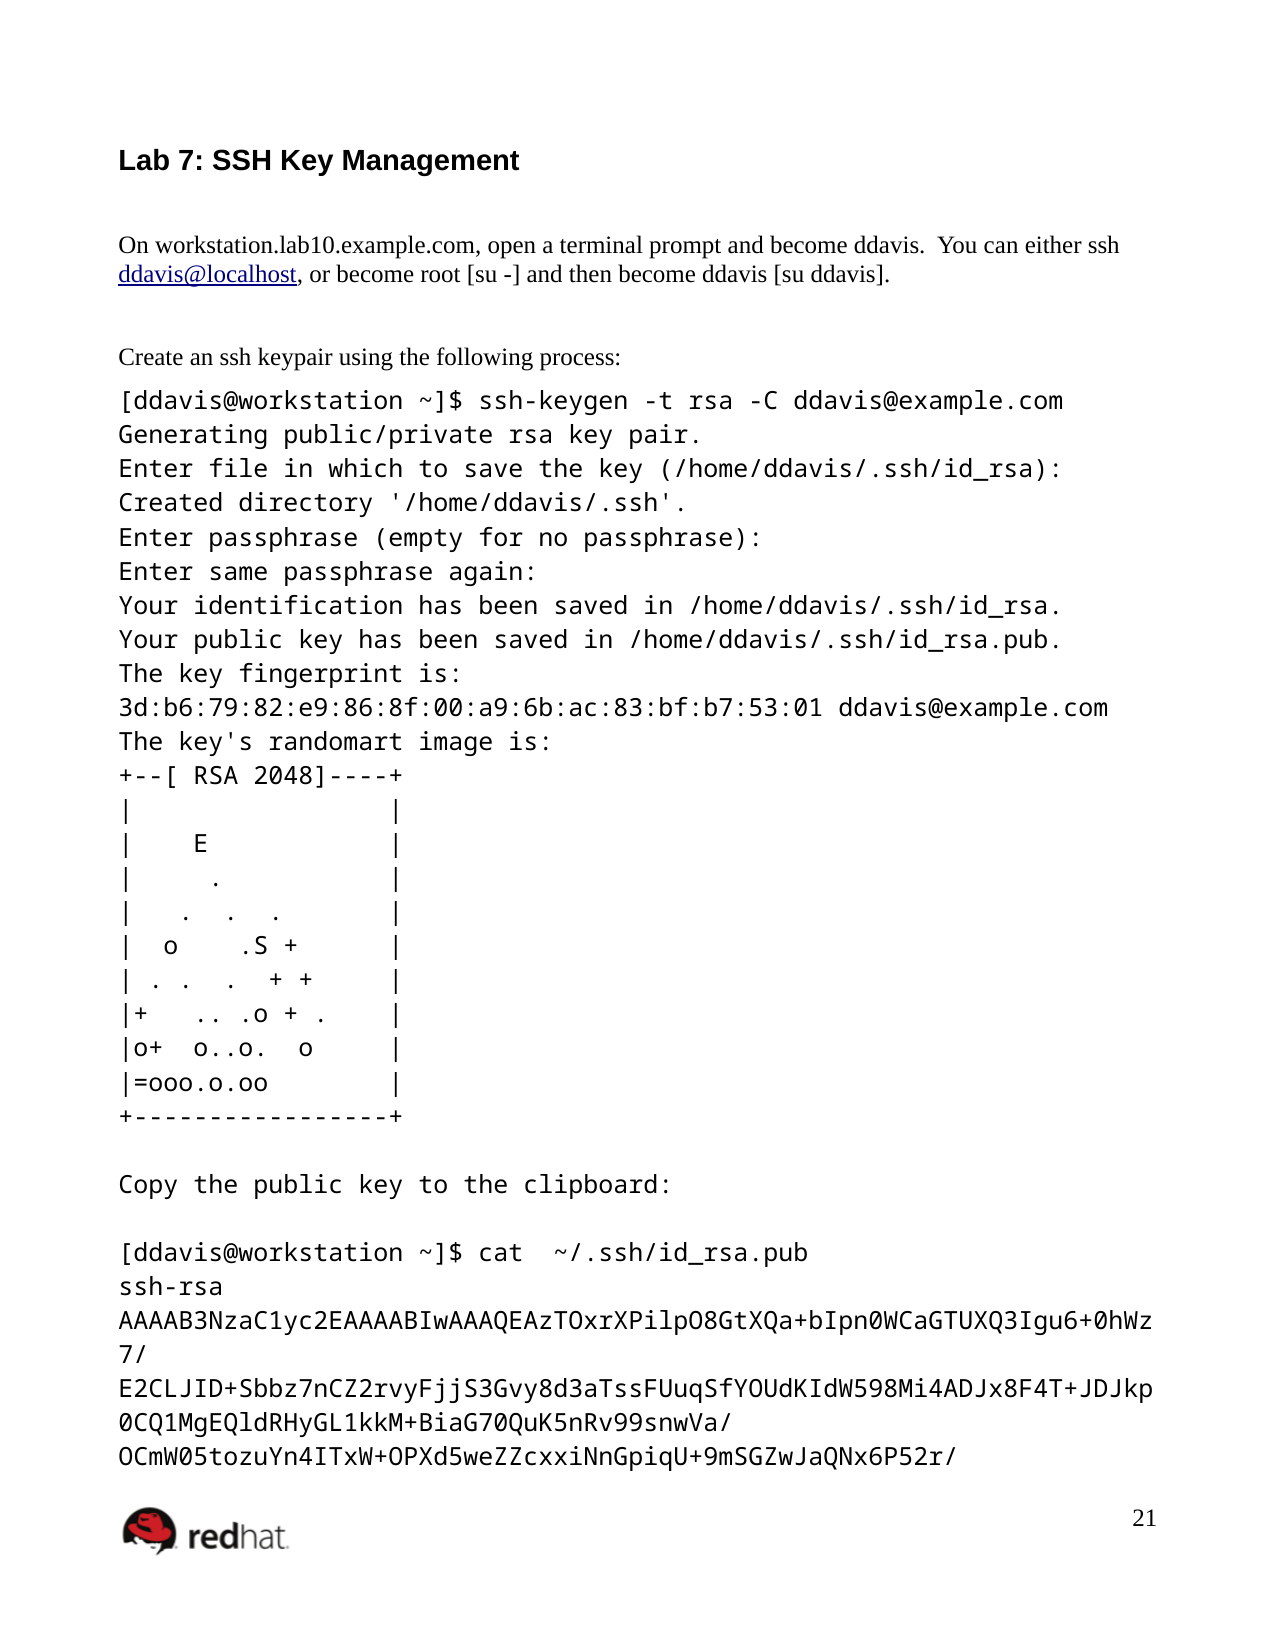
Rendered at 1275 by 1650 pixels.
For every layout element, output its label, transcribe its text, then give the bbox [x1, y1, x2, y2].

subtitle |+ .. .o + . | [118, 996, 1157, 1030]
subtitle +-----------------+ [118, 1098, 1157, 1132]
subtitle | . . . | [118, 894, 1157, 928]
subtitle Enter same passphrase again: [118, 553, 1157, 587]
subtitle ssh-rsa AAAAB3NzaC1yc2EAAAABIwAAAQEAzTOxrXPilpO8GtXQa+bIpn0WCaGTUXQ3Igu6+0hWz7/E2CLJID+Sbbz7nCZ2rvyFjjS3Gvy8d3aTssFUuqSfYOUdKIdW598Mi4ADJx8F4T+JDJkp0CQ1MgEQldRHyGL1kkM+BiaG70QuK5nRv99snwVa/OCmW05tozuYn4ITxW+OPXd5weZZcxxiNnGpiqU+9mSGZwJaQNx6P52r/ [118, 1268, 1157, 1473]
subtitle |=ooo.o.oo | [118, 1064, 1157, 1098]
subtitle Enter file in which to save the key (/home/ddavis/.ssh/id_rsa): [118, 451, 1157, 485]
subtitle On workstation.lab10.example.com, open a terminal prompt and become ddavis. You can either ssh ddavis@localhost, or become root [su -] and then become ddavis [su ddavis]. [118, 230, 1157, 288]
subtitle Your public key has been saved in /home/ddavis/.ssh/id_rsa.pub. [118, 621, 1157, 655]
subtitle | | [118, 792, 1157, 826]
subtitle Your identification has been saved in /home/ddavis/.ssh/id_rsa. [118, 587, 1157, 621]
subtitle |o+ o..o. o | [118, 1030, 1157, 1064]
subtitle Lab 7: SSH Key Management [118, 143, 1157, 177]
subtitle [ddavis@workstation ~]$ ssh-keygen -t rsa -C ddavis@example.com [118, 383, 1157, 417]
subtitle [ddavis@workstation ~]$ cat ~/.ssh/id_rsa.pub [118, 1234, 1157, 1268]
subtitle | E | [118, 826, 1157, 860]
subtitle Copy the public key to the clipboard: [118, 1166, 1157, 1200]
subtitle | o .S + | [118, 928, 1157, 962]
subtitle The key's randomart image is: [118, 723, 1157, 758]
subtitle | . . . + + | [118, 962, 1157, 996]
subtitle | . | [118, 860, 1157, 894]
subtitle Generating public/private rsa key pair. [118, 417, 1157, 451]
subtitle 3d:b6:79:82:e9:86:8f:00:a9:6b:ac:83:bf:b7:53:01 ddavis@example.com [118, 689, 1157, 723]
subtitle Created directory '/home/ddavis/.ssh'. [118, 485, 1157, 519]
subtitle The key fingerprint is: [118, 655, 1157, 689]
subtitle Enter passphrase (empty for no passphrase): [118, 519, 1157, 553]
subtitle +--[ RSA 2048]----+ [118, 758, 1157, 792]
subtitle Create an ssh keypair using the following process: [118, 342, 1157, 370]
picture [118, 1503, 297, 1560]
